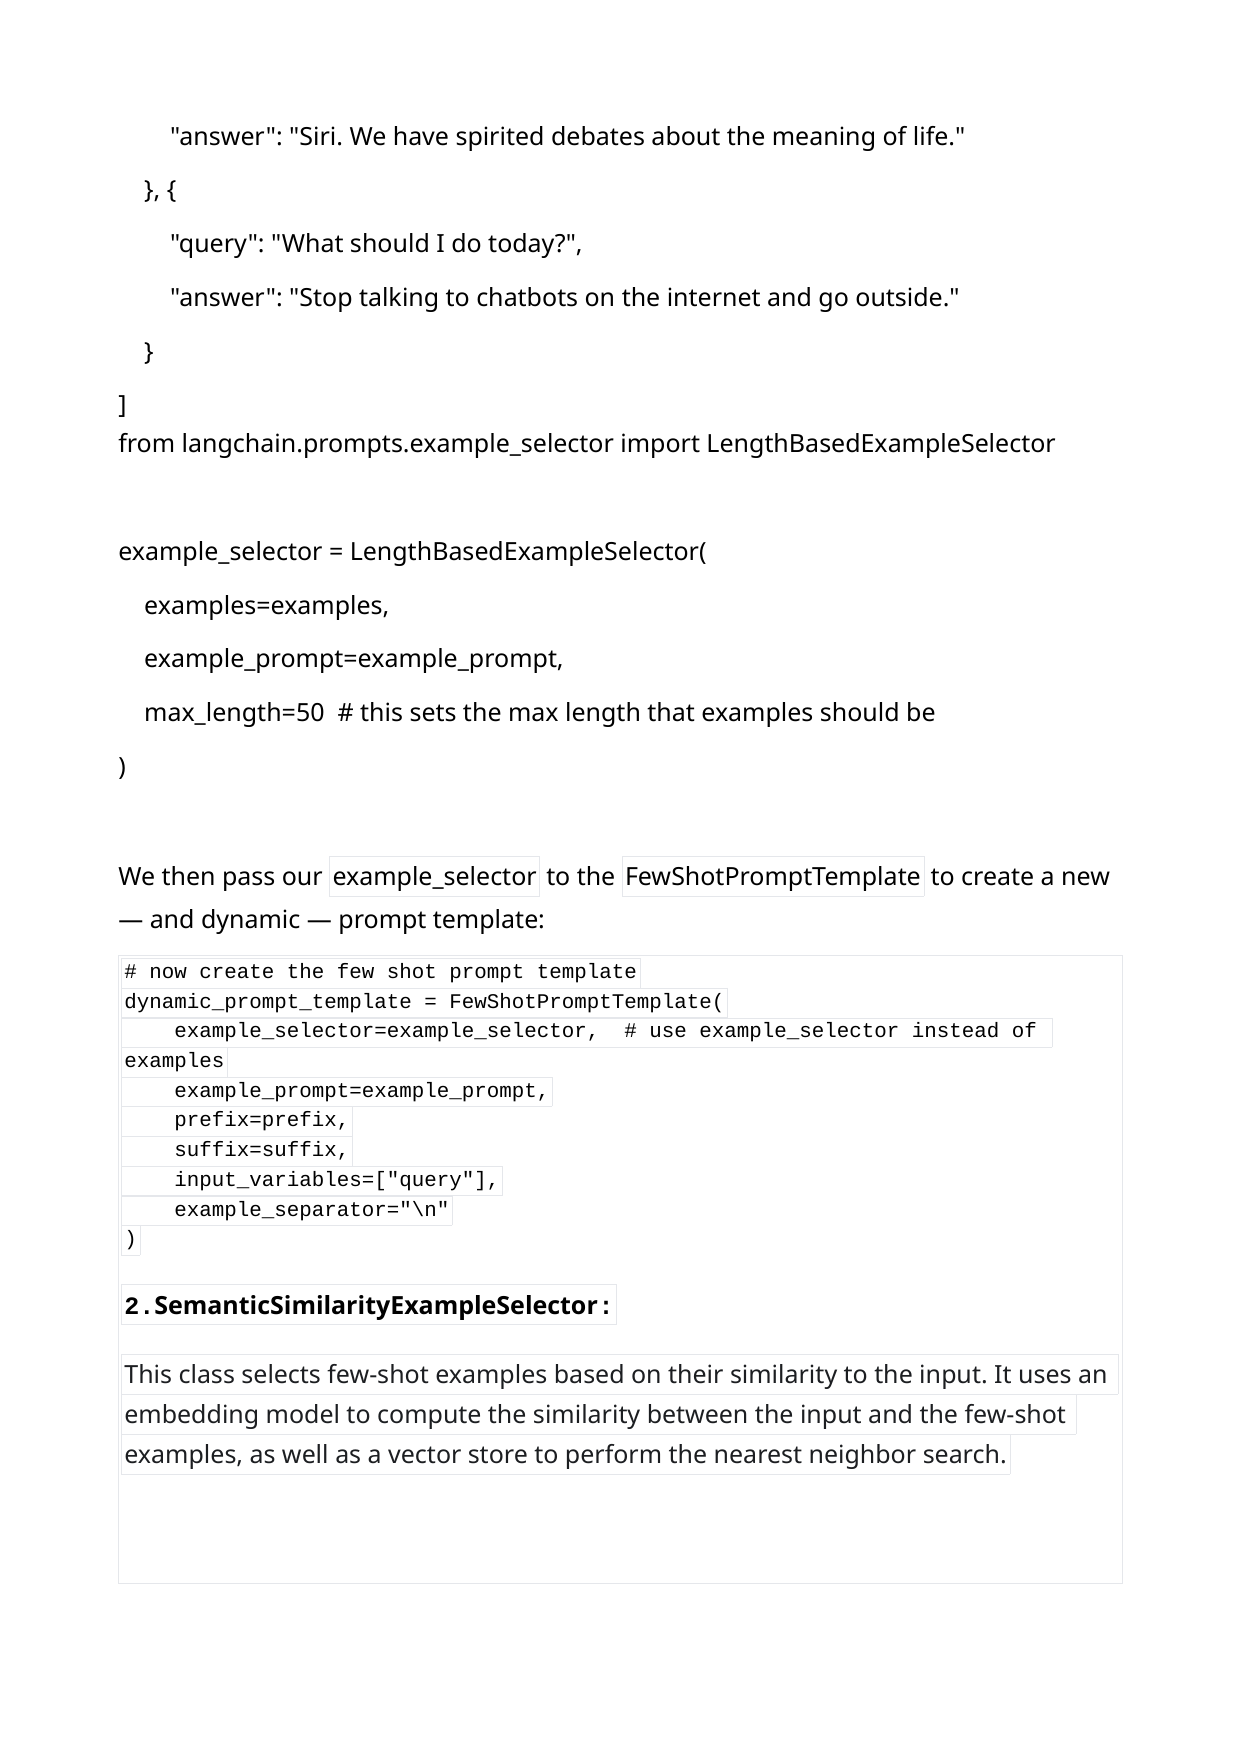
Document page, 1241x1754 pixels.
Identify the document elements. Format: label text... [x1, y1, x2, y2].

text example_selector=example_selector, # use example_selector instead of examples [228, 1014, 1122, 1074]
text prefix=prefix, [122, 1107, 352, 1133]
text "answer": "Stop talking to chatbots on the internet and go outside." [118, 279, 1122, 313]
text dynamic_prompt_template = FewShotPromptTemplate( [122, 989, 727, 1014]
text example_selector = LengthBasedExampleSelector( [118, 533, 1122, 568]
text suffix=suffix, [122, 1137, 352, 1163]
text input_variables=["query"], [122, 1167, 502, 1192]
text } [118, 333, 1122, 367]
text example_selector=example_selector, # use example_selector instead of examples [122, 1019, 1052, 1047]
text "query": "What should I do today?", [118, 226, 1122, 260]
text [353, 1103, 1122, 1133]
text [453, 1192, 1122, 1222]
text This class selects few-shot examples based on their similarity to the input. It uses an embedding model to compute the similarity between the input and the few-shot examples, as well as a vector store to perform the nearest neighbor search. [119, 1351, 1122, 1474]
text ) [122, 1226, 140, 1255]
text [353, 1133, 1122, 1163]
text example_selector=example_selector, # use example_selector instead of examples [122, 1048, 227, 1074]
text max_length=50 # this sets the max length that examples should be [118, 695, 1122, 729]
text 2.SemanticSimilarityExampleSelector: [119, 1281, 1122, 1324]
text dynamic_prompt_template = FewShotPromptTemplate( [641, 985, 1122, 1014]
text # now create the few shot prompt template [119, 956, 1122, 985]
text }, { [118, 172, 1122, 206]
text ) [118, 748, 1122, 783]
text example_prompt=example_prompt, [122, 1078, 552, 1103]
text We then pass our example_selector to the FewShotPromptTemplate to create a new — and dynamic — prompt template: [118, 856, 1122, 935]
text [141, 1222, 1122, 1255]
text example_separator="\n" [122, 1197, 452, 1222]
text "answer": "Siri. We have spirited debates about the meaning of life." [118, 118, 1122, 152]
text ] from langchain.prompts.example_selector import LengthBasedExampleSelector [118, 387, 1122, 460]
text input_variables=["query"], [353, 1163, 1122, 1192]
text example_prompt=example_prompt, [118, 641, 1122, 675]
text example_prompt=example_prompt, [228, 1074, 1122, 1103]
text examples=examples, [118, 587, 1122, 621]
